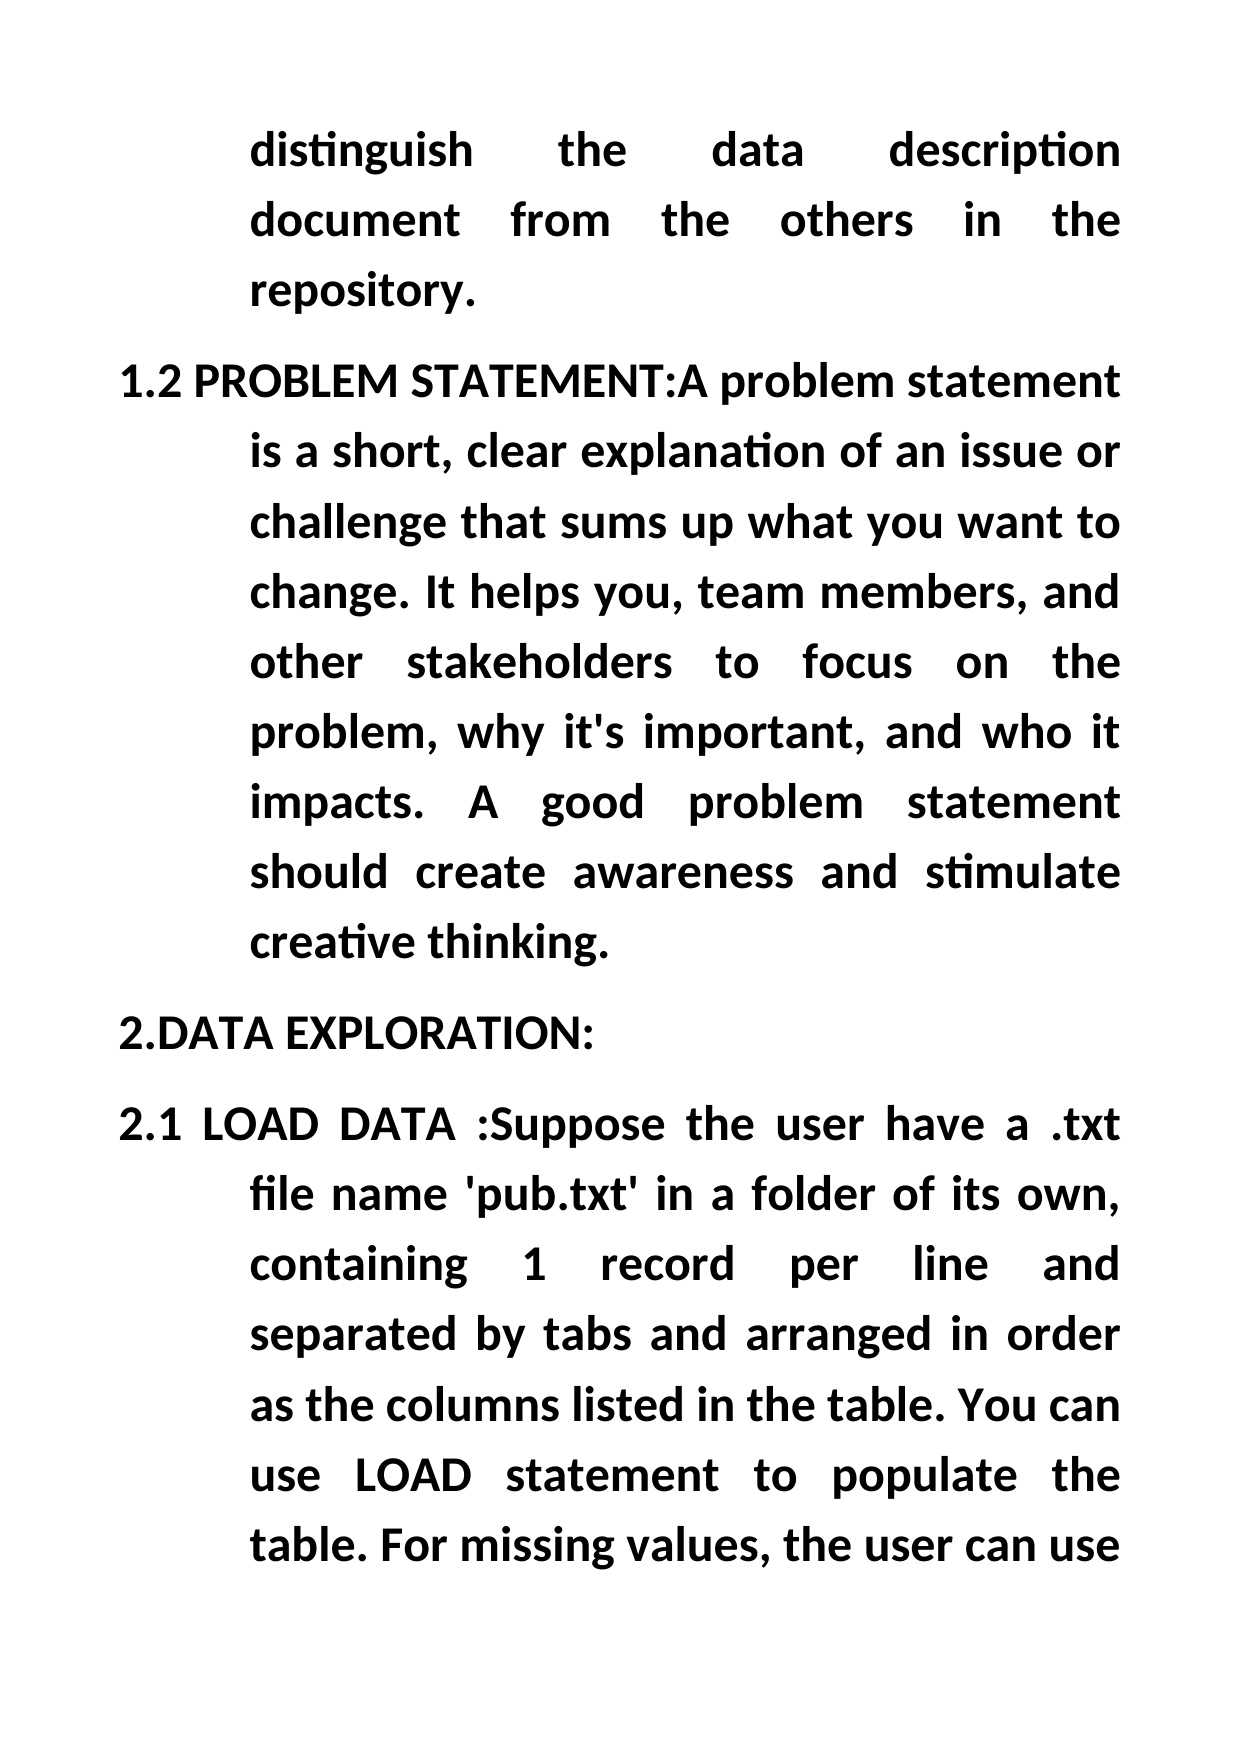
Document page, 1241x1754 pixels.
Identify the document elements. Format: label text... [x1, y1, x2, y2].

text 1.2 PROBLEM STATEMENT:A problem statement is a short, clear explanation of an issue or challenge that sums up what you want to change. It helps you, team members, and other stakeholders to focus on the problem, why it's important, and who it impacts. A good problem statement should create awareness and stimulate creative thinking. [118, 349, 1122, 971]
text 2.DATA EXPLORATION: [118, 1001, 1122, 1062]
text distinguish the data description document from the others in the repository. [118, 118, 1122, 319]
text 2.1 LOAD DATA :Suppose the user have a .txt file name 'pub.txt' in a folder of its own, containing 1 record per line and separated by tabs and arranged in order as the columns listed in the table. You can use LOAD statement to populate the table. For missing values, the user can use [118, 1092, 1122, 1574]
